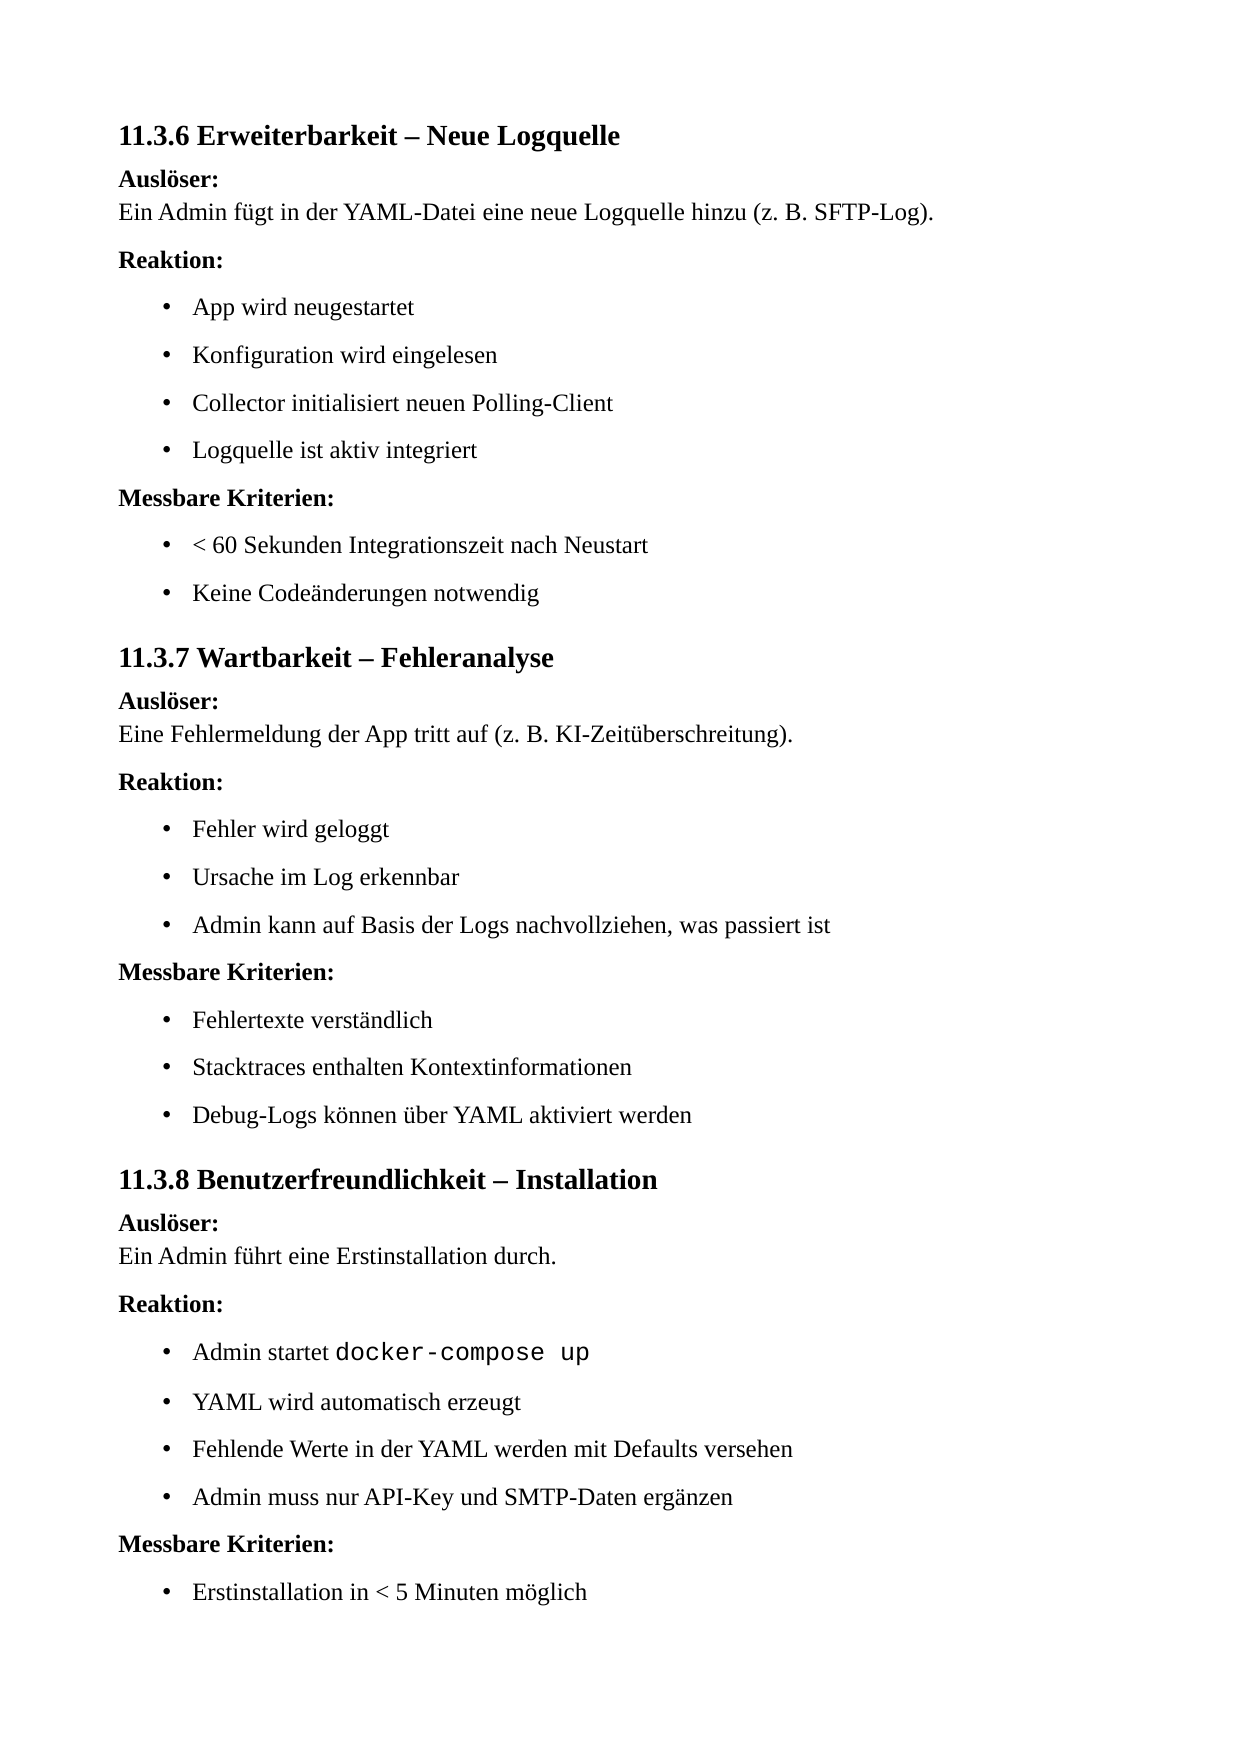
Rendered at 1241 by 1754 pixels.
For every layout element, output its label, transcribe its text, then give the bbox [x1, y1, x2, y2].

list Stacktraces enthalten Kontextinformationen [162, 1052, 1122, 1081]
list Debug-Logs können über YAML aktiviert werden [162, 1100, 1122, 1129]
list Fehler wird geloggt [162, 814, 1122, 843]
text Auslöser: Ein Admin führt eine Erstinstallation durch. [118, 1208, 1122, 1270]
list Logquelle ist aktiv integriert [162, 435, 1122, 464]
list App wird neugestartet [162, 292, 1122, 321]
subtitle 11.3.7 Wartbarkeit – Fehleranalyse [118, 640, 1122, 674]
text Messbare Kriterien: [118, 1529, 1122, 1558]
text Auslöser: Eine Fehlermeldung der App tritt auf (z. B. KI-Zeitüberschreitung). [118, 686, 1122, 748]
list < 60 Sekunden Integrationszeit nach Neustart [162, 530, 1122, 559]
list Fehlende Werte in der YAML werden mit Defaults versehen [162, 1434, 1122, 1463]
list Fehlertexte verständlich [162, 1005, 1122, 1034]
list Ursache im Log erkennbar [162, 862, 1122, 891]
subtitle 11.3.8 Benutzerfreundlichkeit – Installation [118, 1162, 1122, 1196]
text Reaktion: [118, 767, 1122, 796]
text Reaktion: [118, 245, 1122, 273]
text Auslöser: Ein Admin fügt in der YAML-Datei eine neue Logquelle hinzu (z. B. SFTP-Log). [118, 164, 1122, 226]
list Konfiguration wird eingelesen [162, 340, 1122, 369]
list YAML wird automatisch erzeugt [162, 1387, 1122, 1415]
list Erstinstallation in < 5 Minuten möglich [162, 1577, 1122, 1606]
list Admin startet docker-compose up [162, 1337, 1122, 1367]
text Messbare Kriterien: [118, 483, 1122, 512]
list Keine Codeänderungen notwendig [162, 578, 1122, 607]
list Collector initialisiert neuen Polling-Client [162, 388, 1122, 416]
subtitle 11.3.6 Erweiterbarkeit – Neue Logquelle [118, 118, 1122, 152]
list Admin kann auf Basis der Logs nachvollziehen, was passiert ist [162, 910, 1122, 938]
text Messbare Kriterien: [118, 957, 1122, 986]
text Reaktion: [118, 1289, 1122, 1318]
list Admin muss nur API-Key und SMTP-Daten ergänzen [162, 1482, 1122, 1511]
